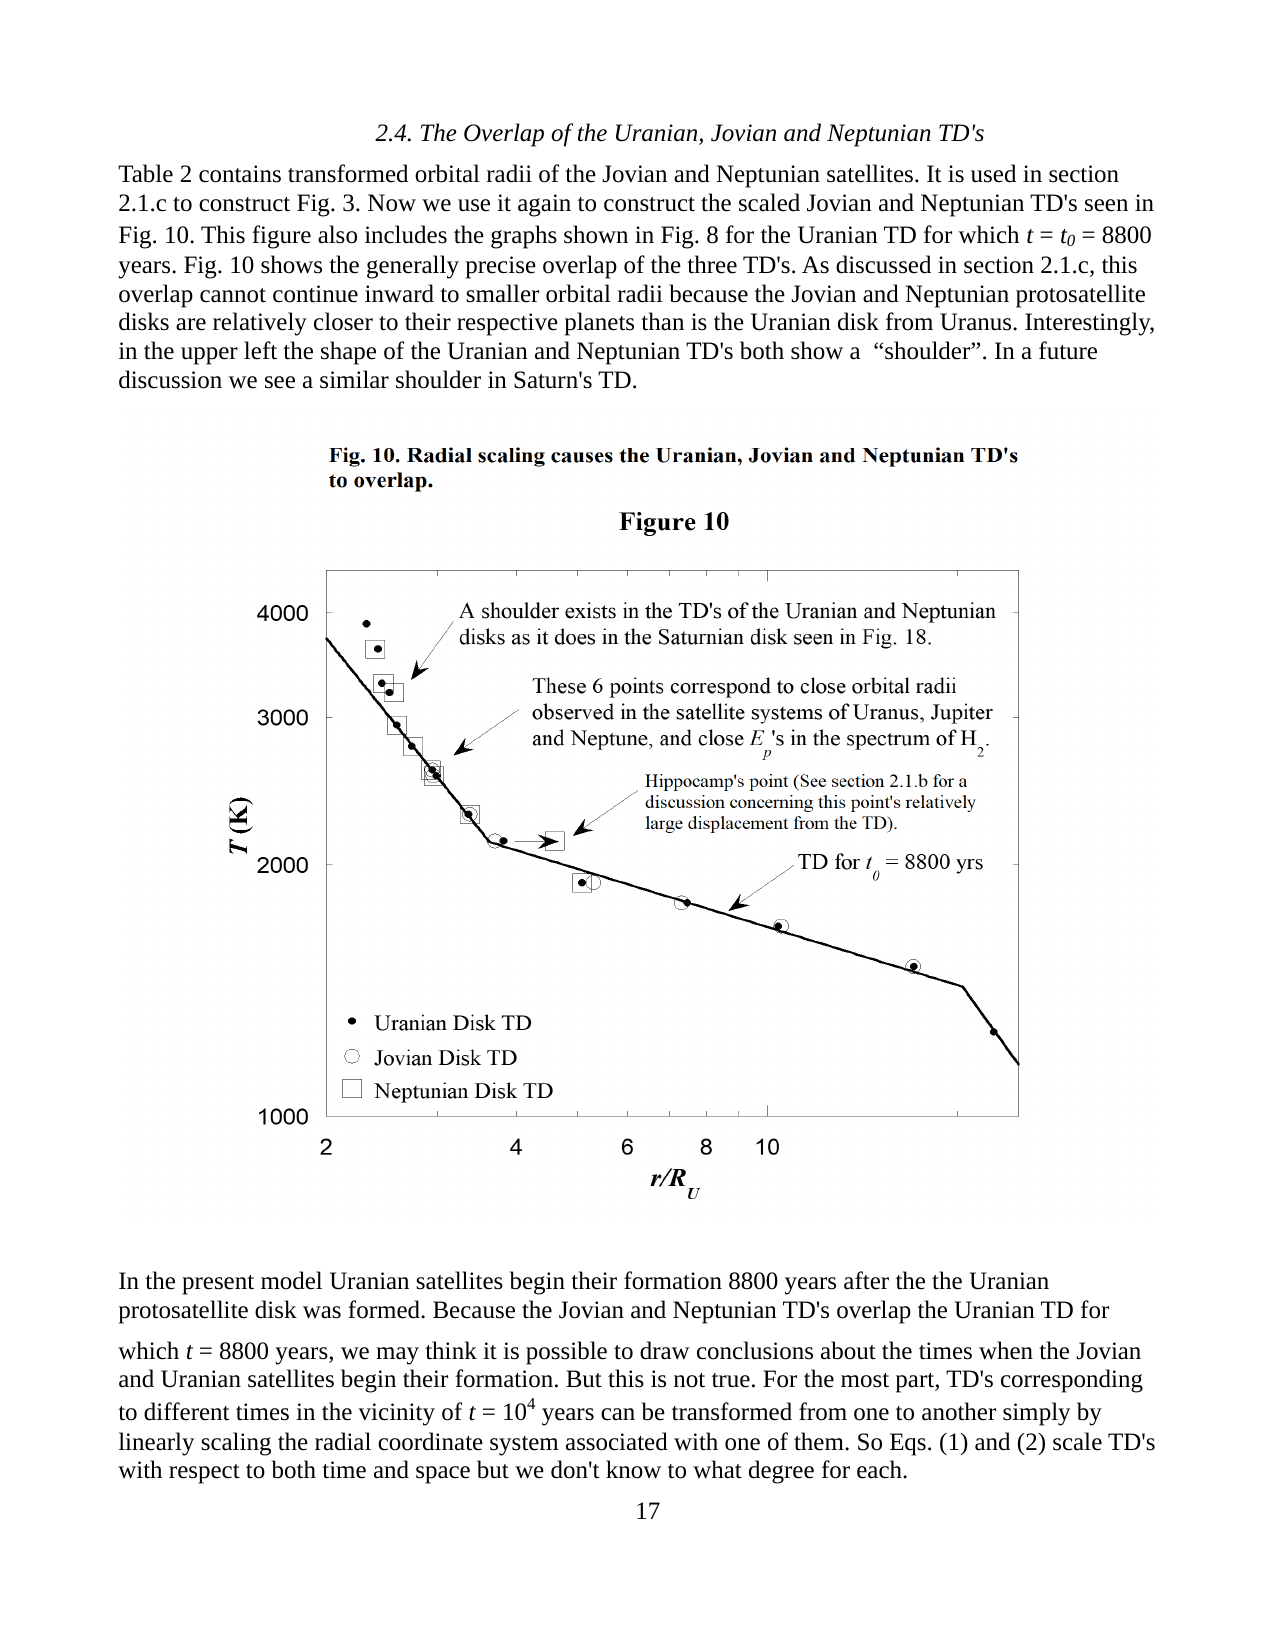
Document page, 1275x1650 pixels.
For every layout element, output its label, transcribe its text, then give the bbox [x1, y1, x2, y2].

text 17 [118, 1496, 1157, 1525]
list 2.4. The Overlap of the Uranian, Jovian and Neptunian TD's [193, 118, 1157, 147]
text Table 2 contains transformed orbital radii of the Jovian and Neptunian satellites. It is used in section 2.1.c to construct Fig. 3. Now we use it again to construct the scaled Jovian and Neptunian TD's seen in Fig. 10. This figure also includes the graphs shown in Fig. 8 for the Uranian TD for which t = t0 = 8800 years. Fig. 10 shows the generally precise overlap of the three TD's. As discussed in section 2.1.c, this overlap cannot continue inward to smaller orbital radii because the Jovian and Neptunian protosatellite disks are relatively closer to their respective planets than is the Uranian disk from Uranus. Interestingly, in the upper left the shape of the Uranian and Neptunian TD's both show a “shoulder”. In a future discussion we see a similar shoulder in Saturn's TD. [118, 159, 1157, 394]
text In the present model Uranian satellites begin their formation 8800 years after the the Uranian protosatellite disk was formed. Because the Jovian and Neptunian TD's overlap the Uranian TD for [118, 1266, 1157, 1324]
picture [118, 405, 1157, 1226]
text which t = 8800 years, we may think it is possible to draw conclusions about the times when the Jovian and Uranian satellites begin their formation. But this is not true. For the most part, TD's corresponding to different times in the vicinity of t = 104 years can be transformed from one to another simply by linearly scaling the radial coordinate system associated with one of them. So Eqs. (1) and (2) scale TD's with respect to both time and space but we don't know to what degree for each. [118, 1336, 1157, 1484]
